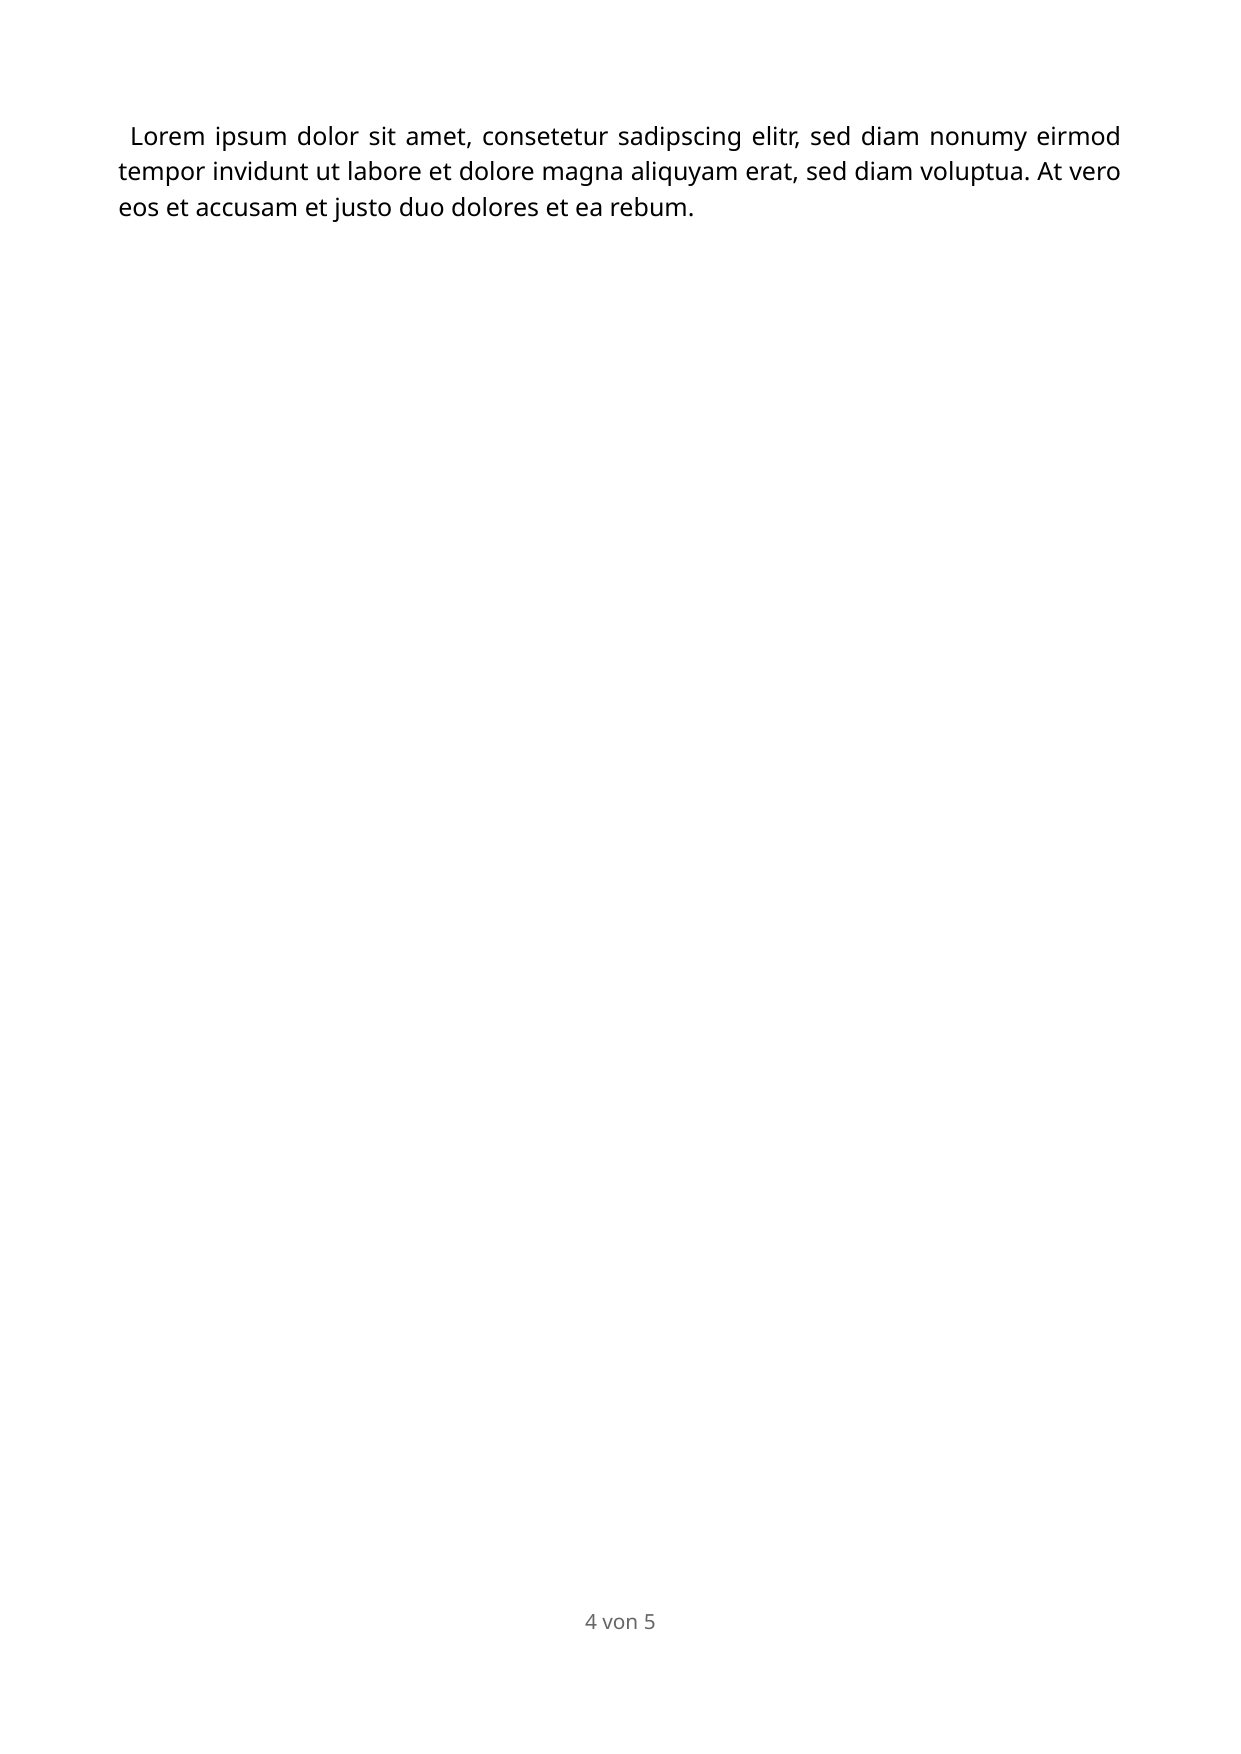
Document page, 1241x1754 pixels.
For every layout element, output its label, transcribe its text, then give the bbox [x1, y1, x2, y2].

text Lorem ipsum dolor sit amet, consetetur sadipscing elitr, sed diam nonumy eirmod tempor invidunt ut labore et dolore magna aliquyam erat, sed diam voluptua. At vero eos et accusam et justo duo dolores et ea rebum. [118, 118, 1122, 224]
